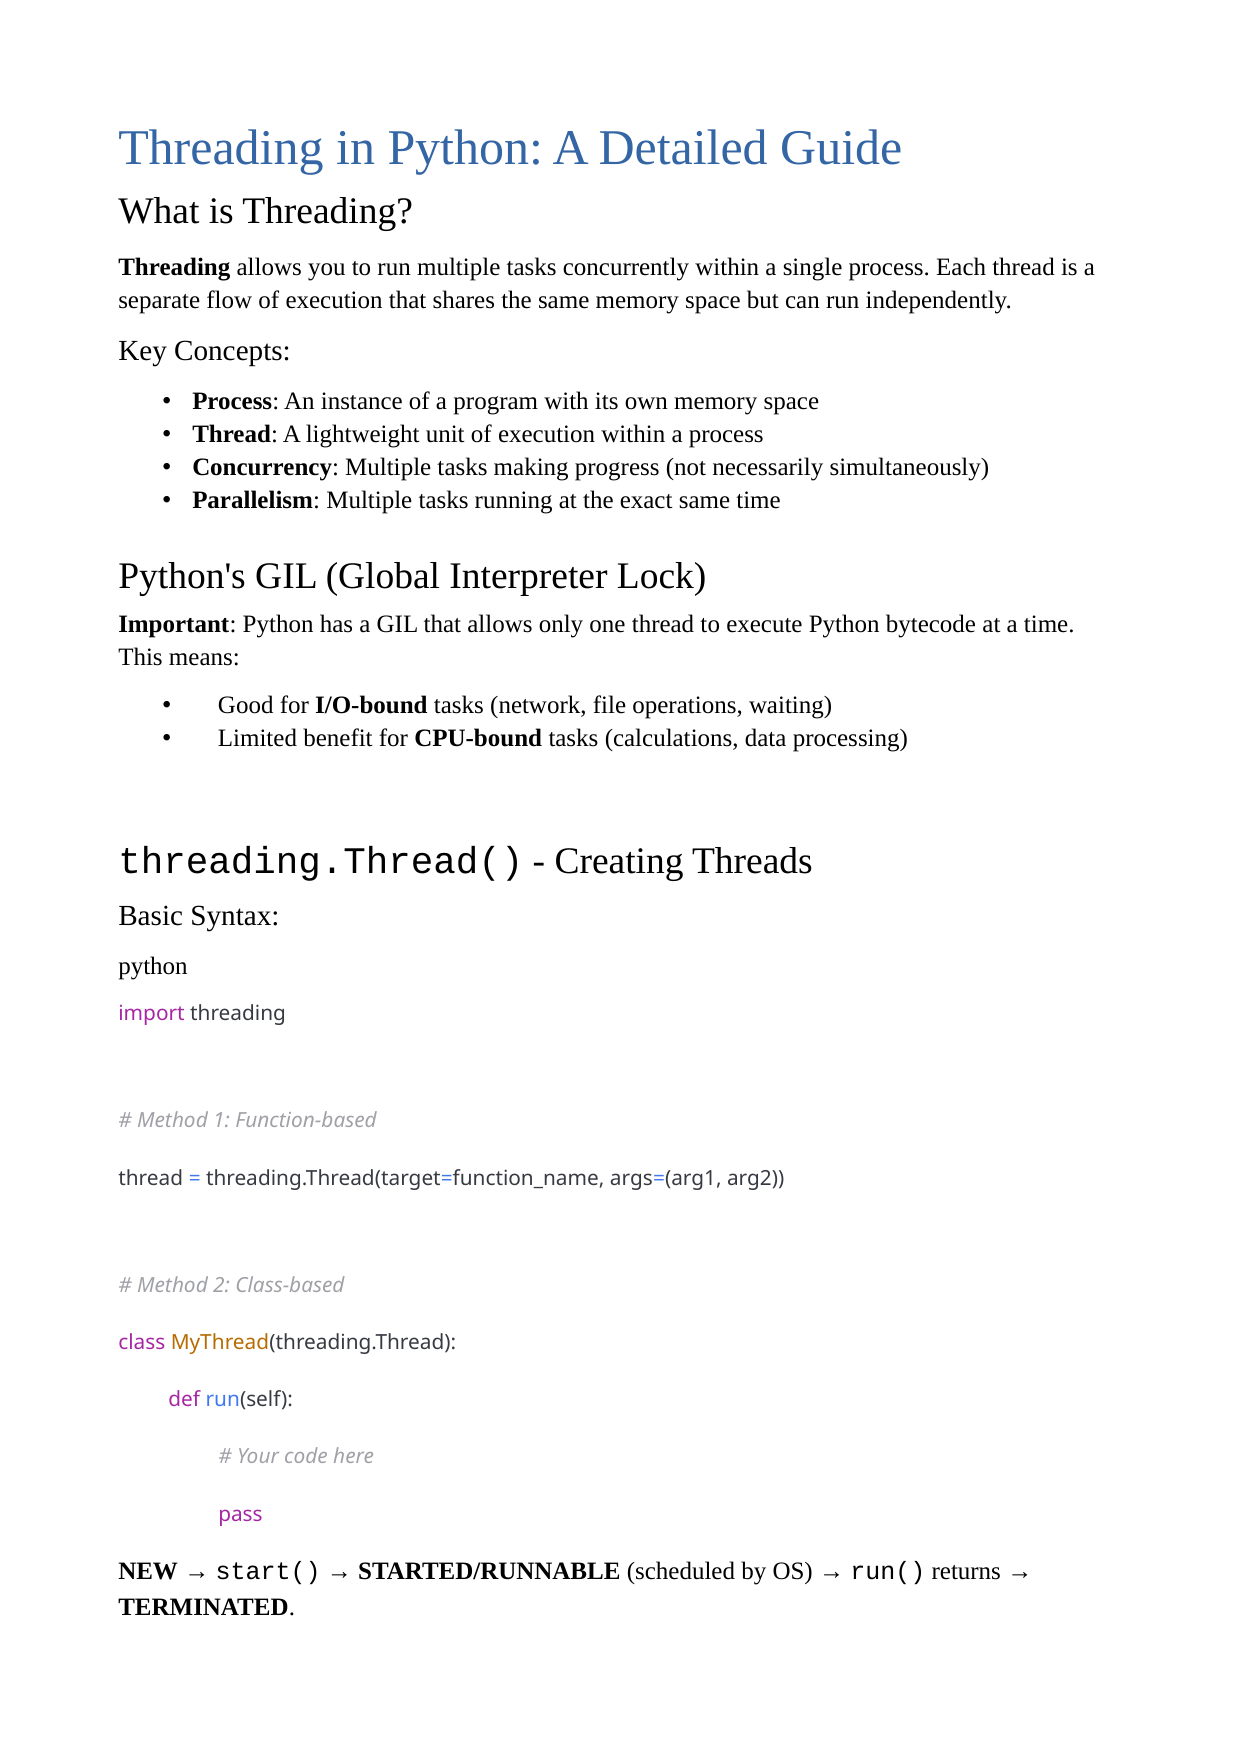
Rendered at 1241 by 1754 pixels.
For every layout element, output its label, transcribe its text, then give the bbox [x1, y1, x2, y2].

list Process: An instance of a program with its own memory space [162, 386, 1122, 415]
list ❌ Limited benefit for CPU-bound tasks (calculations, data processing) [162, 723, 1122, 752]
text class MyThread(threading.Thread): [118, 1327, 1122, 1356]
subtitle What is Threading? [118, 188, 1122, 231]
subtitle Basic Syntax: [118, 898, 1122, 931]
subtitle Python's GIL (Global Interpreter Lock) [118, 553, 1122, 597]
text # Your code here [118, 1442, 1122, 1470]
subtitle threading.Thread() - Creating Threads [118, 839, 1122, 885]
subtitle Threading in Python: A Detailed Guide [118, 118, 1122, 176]
text Threading allows you to run multiple tasks concurrently within a single process. Each thread is a separate flow of execution that shares the same memory space but can run independently. [118, 252, 1122, 314]
list Parallelism: Multiple tasks running at the exact same time [162, 485, 1122, 514]
text Important: Python has a GIL that allows only one thread to execute Python bytecode at a time. This means: [118, 609, 1122, 671]
text NEW → start() → STARTED/RUNNABLE (scheduled by OS) → run() returns → TERMINATED. [118, 1556, 1122, 1620]
text thread = threading.Thread(target=function_name, args=(arg1, arg2)) [118, 1163, 1122, 1191]
list ✅ Good for I/O-bound tasks (network, file operations, waiting) [162, 690, 1122, 718]
subtitle Key Concepts: [118, 333, 1122, 366]
list Concurrency: Multiple tasks making progress (not necessarily simultaneously) [162, 452, 1122, 481]
text pass [118, 1499, 1122, 1528]
text python [118, 951, 1122, 979]
text import threading [118, 998, 1122, 1027]
text def run(self): [118, 1384, 1122, 1413]
list Thread: A lightweight unit of execution within a process [162, 419, 1122, 448]
text # Method 1: Function-based [118, 1106, 1122, 1134]
text # Method 2: Class-based [118, 1270, 1122, 1298]
